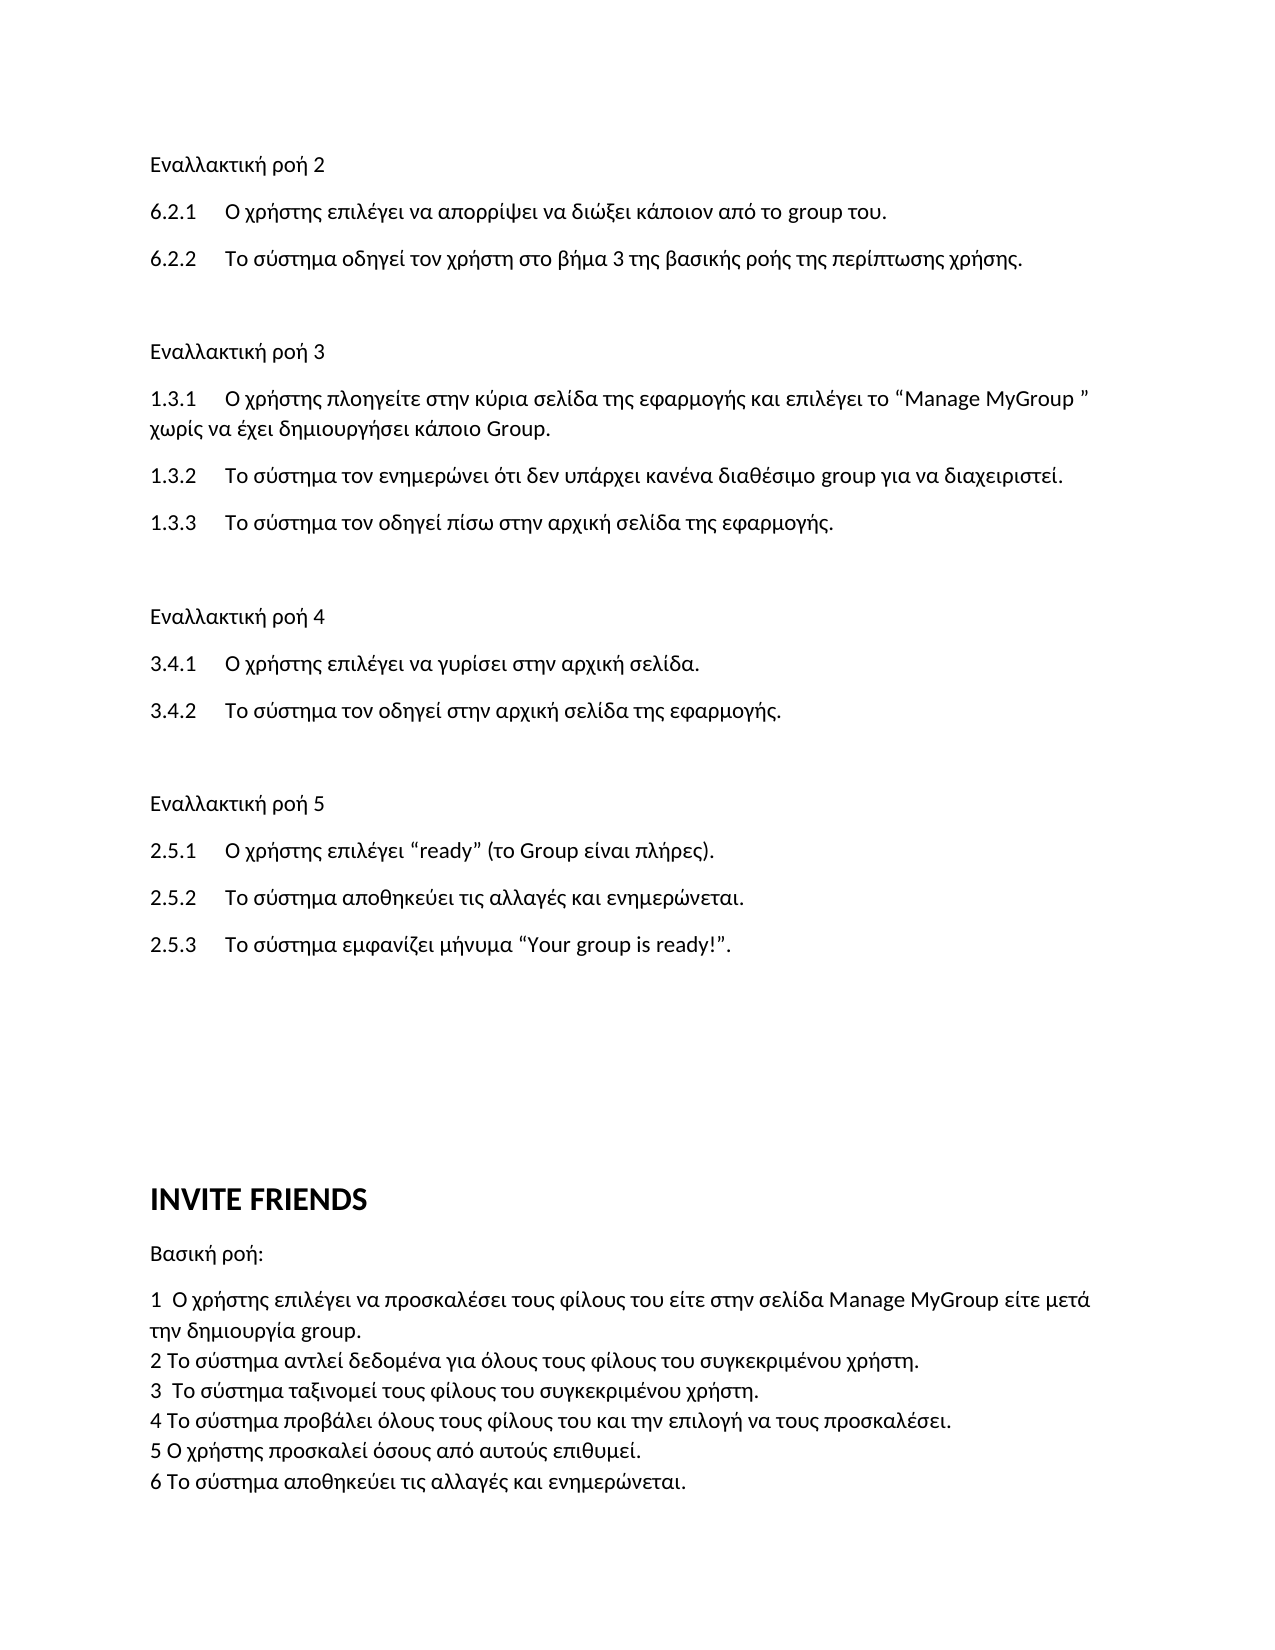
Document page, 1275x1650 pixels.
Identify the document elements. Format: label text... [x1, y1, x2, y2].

text 2.5.2 Το σύστημα αποθηκεύει τις αλλαγές και ενημερώνεται. [150, 883, 1125, 911]
text 1.3.1 Ο χρήστης πλοηγείτε στην κύρια σελίδα της εφαρμογής και επιλέγει το “Manage MyGroup ” χωρίς να έχει δημιουργήσει κάποιο Group. [150, 384, 1125, 443]
list 3 Το σύστημα ταξινομεί τους φίλους του συγκεκριμένου χρήστη. [150, 1376, 1125, 1404]
list 1 Ο χρήστης επιλέγει να προσκαλέσει τους φίλους του είτε στην σελίδα Μanage ΜyGroup είτε μετά την δημιουργία group. [150, 1286, 1125, 1344]
list 5 Ο χρήστης προσκαλεί όσους από αυτούς επιθυμεί. [150, 1437, 1125, 1465]
list INVITE FRIENDS [150, 1178, 1125, 1219]
text 2.5.1 O χρήστης επιλέγει “ready” (το Group είναι πλήρες). [150, 836, 1125, 864]
text Εναλλακτική ροή 5 [150, 789, 1125, 818]
list 2 Το σύστημα αντλεί δεδομένα για όλους τους φίλους του συγκεκριμένου χρήστη. [150, 1346, 1125, 1374]
text 1.3.2 Το σύστημα τον ενημερώνει ότι δεν υπάρχει κανένα διαθέσιμο group για να διαχειριστεί. [150, 461, 1125, 489]
text 1.3.3 Το σύστημα τον οδηγεί πίσω στην αρχική σελίδα της εφαρμογής. [150, 508, 1125, 536]
text Εναλλακτική ροή 2 [150, 150, 1125, 178]
text Βασική ροή: [150, 1239, 1125, 1267]
text 3.4.1 O χρήστης επιλέγει να γυρίσει στην αρχική σελίδα. [150, 649, 1125, 677]
text Εναλλακτική ροή 4 [150, 602, 1125, 630]
text Εναλλακτική ροή 3 [150, 337, 1125, 366]
text 6.2.2 Το σύστημα οδηγεί τον χρήστη στο βήμα 3 της βασικής ροής της περίπτωσης χρήσης. [150, 244, 1125, 272]
text 2.5.3 Το σύστημα εμφανίζει μήνυμα “Your group is ready!”. [150, 930, 1125, 958]
text 6.2.1 Ο χρήστης επιλέγει να απορρίψει να διώξει κάποιον από το group του. [150, 197, 1125, 225]
text 3.4.2 Το σύστημα τον οδηγεί στην αρχική σελίδα της εφαρμογής. [150, 696, 1125, 724]
list 4 Το σύστημα προβάλει όλους τους φίλους του και την επιλογή να τους προσκαλέσει. [150, 1406, 1125, 1434]
list 6 Το σύστημα αποθηκεύει τις αλλαγές και ενημερώνεται. [150, 1467, 1125, 1495]
